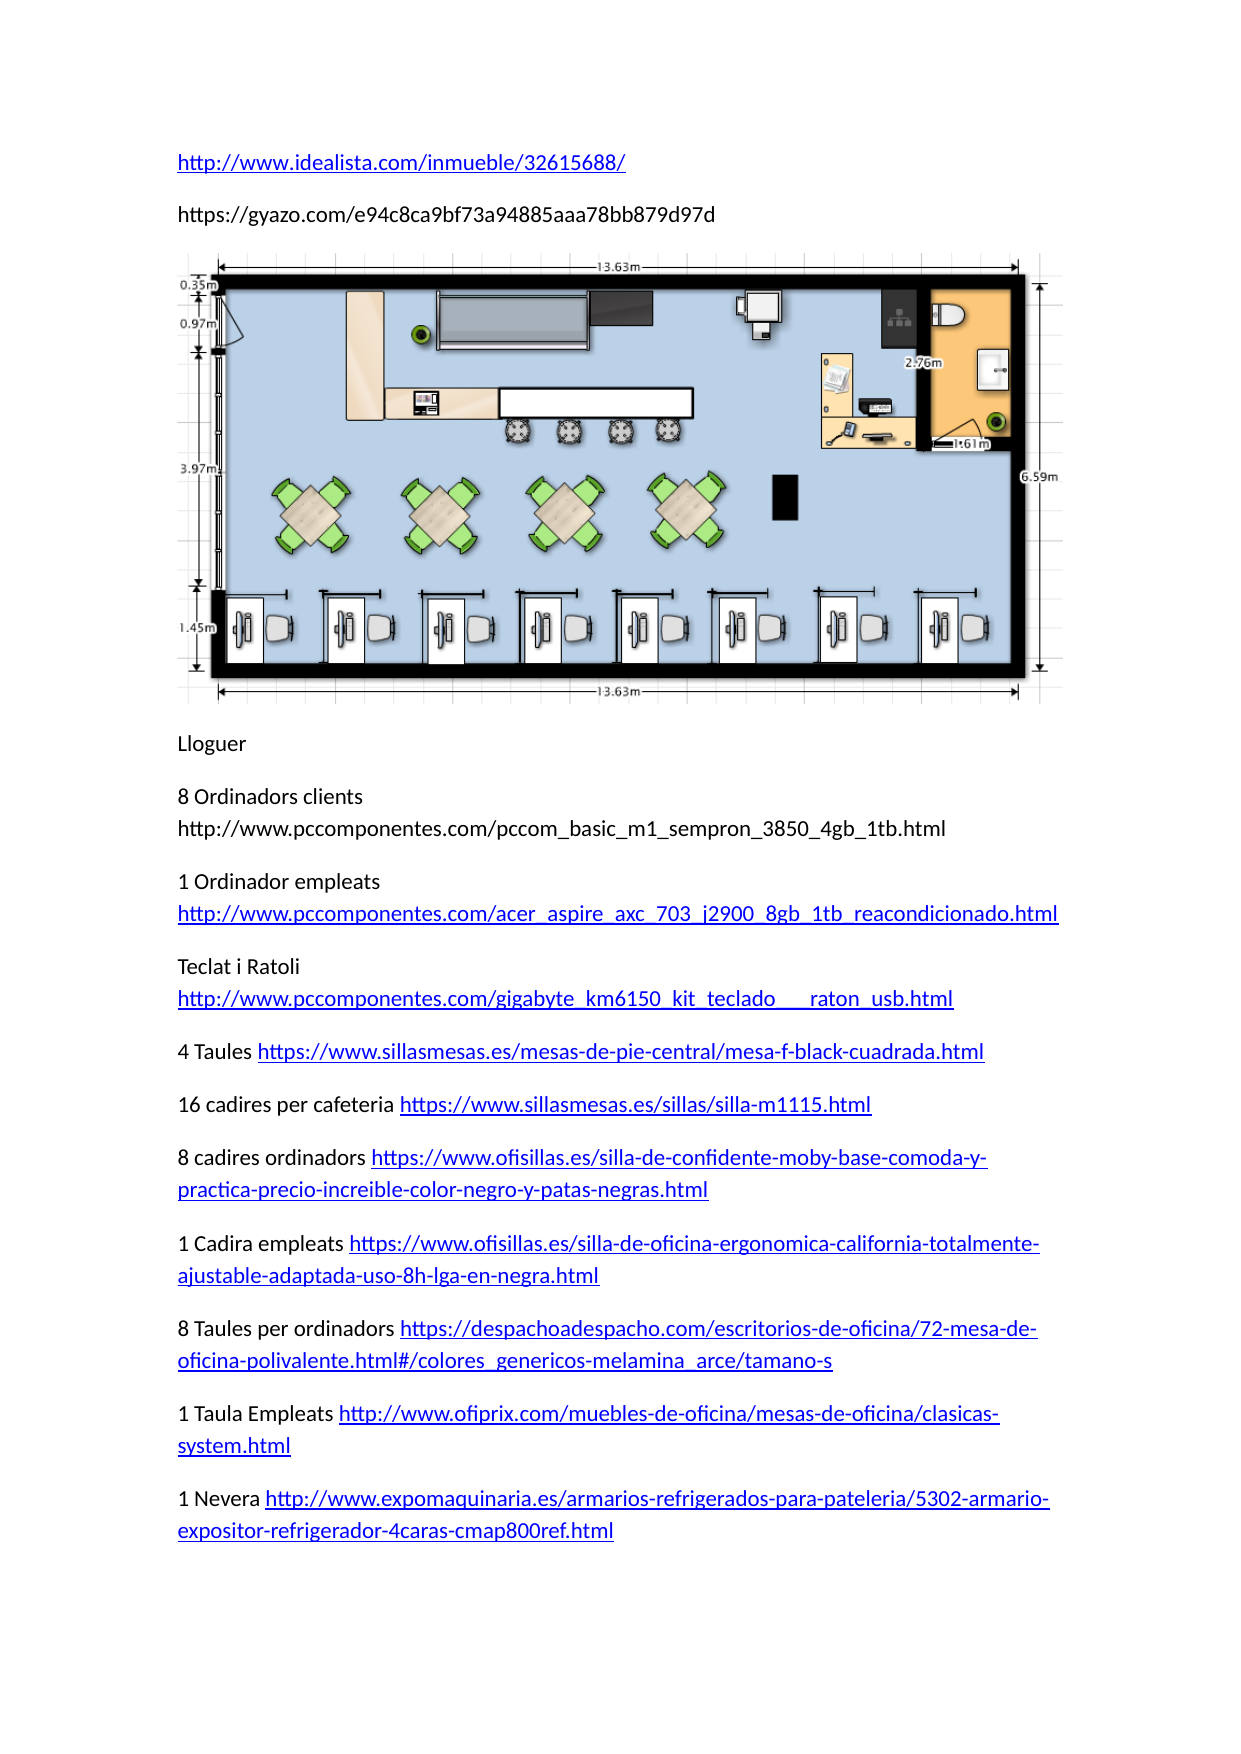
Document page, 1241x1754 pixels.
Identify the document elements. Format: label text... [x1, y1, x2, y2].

text 8 Ordinadors clients http://www.pccomponentes.com/pccom_basic_m1_sempron_3850_4gb_1tb.html [177, 782, 1063, 842]
text 1 Cadira empleats https://www.ofisillas.es/silla-de-oficina-ergonomica-california-totalmente-ajustable-adaptada-uso-8h-lga-en-negra.html [177, 1229, 1063, 1289]
text Lloguer [177, 729, 1063, 757]
text https://gyazo.com/e94c8ca9bf73a94885aaa78bb879d97d [177, 201, 1063, 229]
text 1 Ordinador empleats http://www.pccomponentes.com/acer_aspire_axc_703_j2900_8gb_1tb_reacondicionado.html [177, 867, 1063, 927]
text 1 Taula Empleats http://www.ofiprix.com/muebles-de-oficina/mesas-de-oficina/clasicas-system.html [177, 1399, 1063, 1459]
text 1 Nevera http://www.expomaquinaria.es/armarios-refrigerados-para-pateleria/5302-armario-expositor-refrigerador-4caras-cmap800ref.html [177, 1484, 1063, 1544]
text 16 cadires per cafeteria https://www.sillasmesas.es/sillas/silla-m1115.html [177, 1090, 1063, 1118]
text 4 Taules https://www.sillasmesas.es/mesas-de-pie-central/mesa-f-black-cuadrada.html [177, 1037, 1063, 1065]
text Teclat i Ratoli http://www.pccomponentes.com/gigabyte_km6150_kit_teclado___raton_usb.html [177, 952, 1063, 1012]
text 8 Taules per ordinadors https://despachoadespacho.com/escritorios-de-oficina/72-mesa-de-oficina-polivalente.html#/colores_genericos-melamina_arce/tamano-s [177, 1314, 1063, 1374]
text 8 cadires ordinadors https://www.ofisillas.es/silla-de-confidente-moby-base-comoda-y-practica-precio-increible-color-negro-y-patas-negras.html [177, 1143, 1063, 1204]
text http://www.idealista.com/inmueble/32615688/ [177, 148, 1063, 176]
